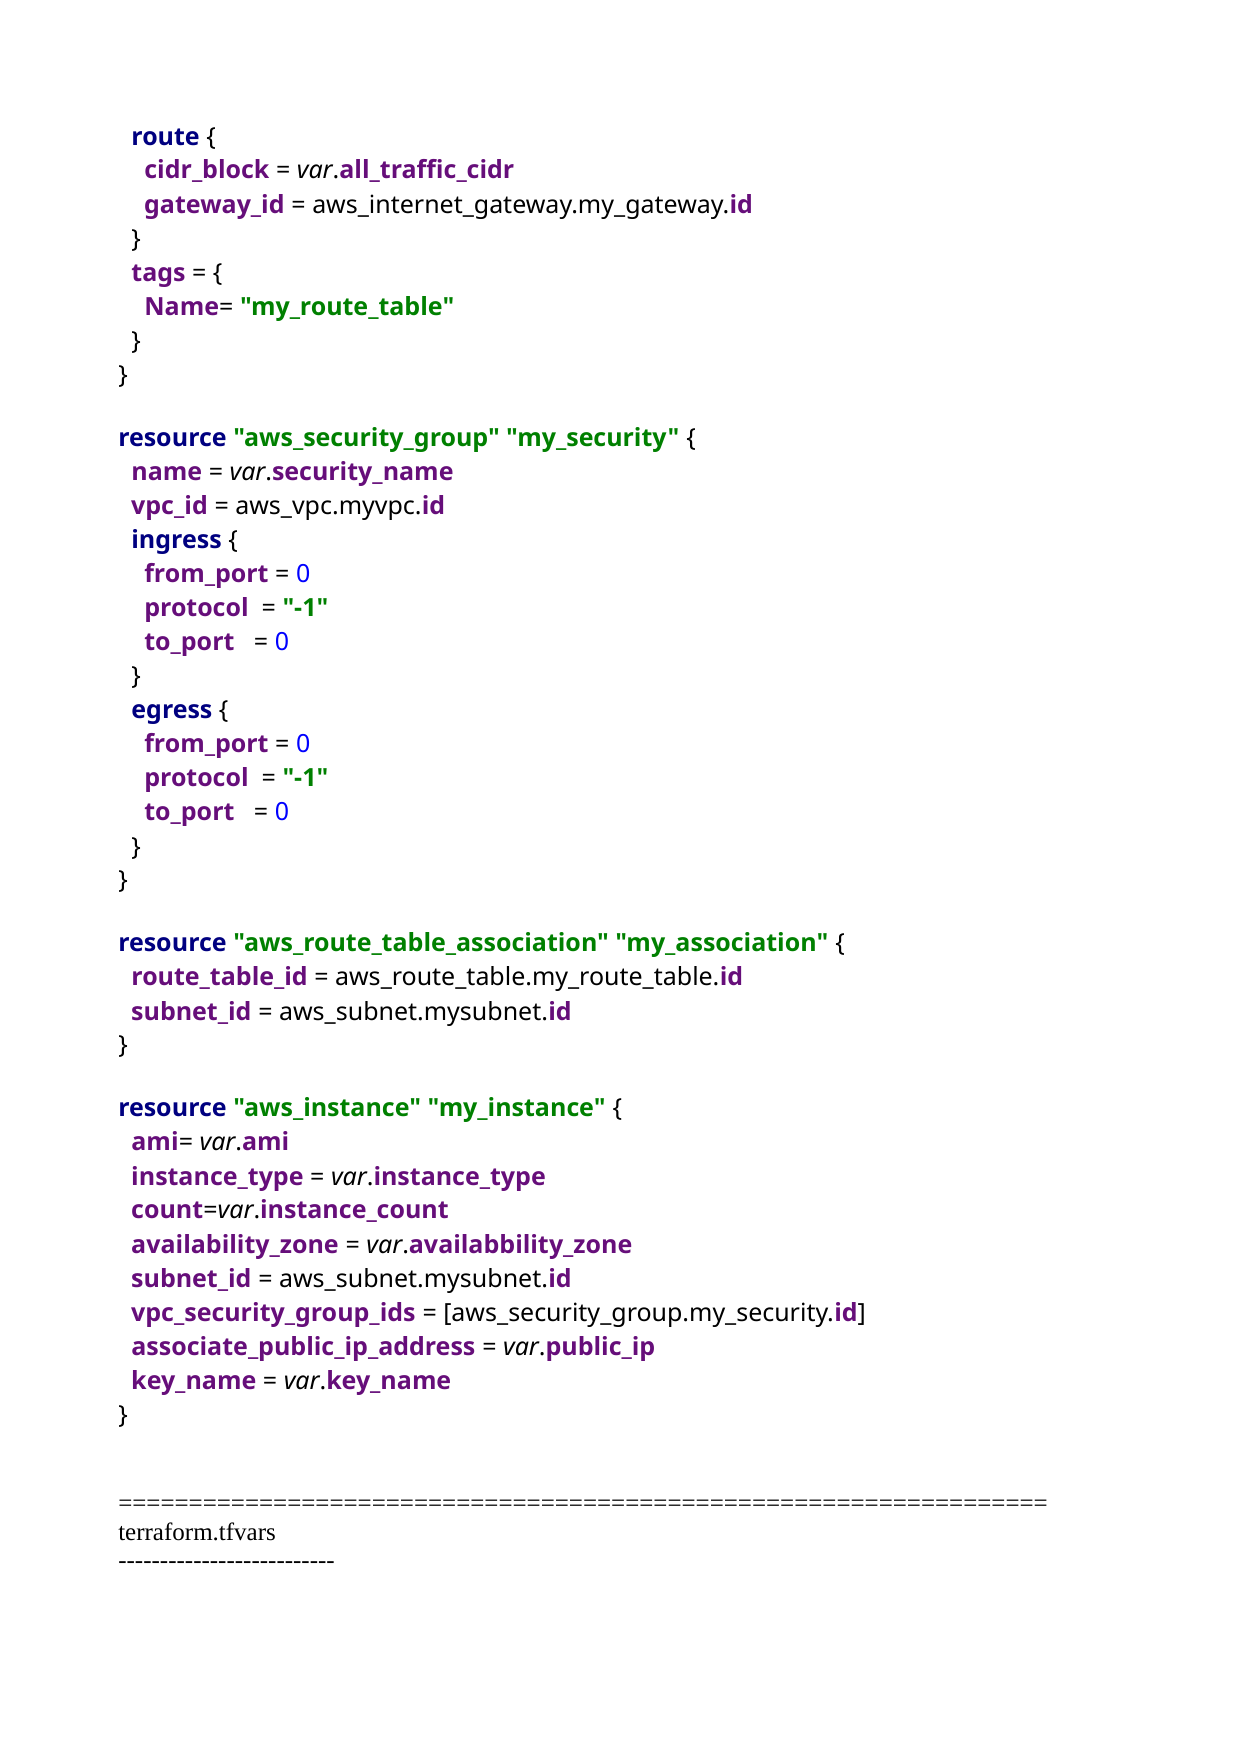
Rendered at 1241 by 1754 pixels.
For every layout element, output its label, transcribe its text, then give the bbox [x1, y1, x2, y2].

text terraform.tfvars [118, 1517, 1122, 1546]
text route { cidr_block = var.all_traffic_cidr gateway_id = aws_internet_gateway.my_gateway.id } tags = { Name= "my_route_table" } } resource "aws_security_group" "my_security" { name = var.security_name vpc_id = aws_vpc.myvpc.id ingress { from_port = 0 protocol = "-1" to_port = 0 } egress { from_port = 0 protocol = "-1" to_port = 0 } } resource "aws_route_table_association" "my_association" { route_table_id = aws_route_table.my_route_table.id subnet_id = aws_subnet.mysubnet.id } resource "aws_instance" "my_instance" { ami= var.ami instance_type = var.instance_type count=var.instance_count availability_zone = var.availabbility_zone subnet_id = aws_subnet.mysubnet.id vpc_security_group_ids = [aws_security_group.my_security.id] associate_public_ip_address = var.public_ip key_name = var.key_name } [118, 118, 1122, 1431]
text ================================================================== [118, 1488, 1122, 1517]
text -------------------------- [118, 1546, 1122, 1574]
